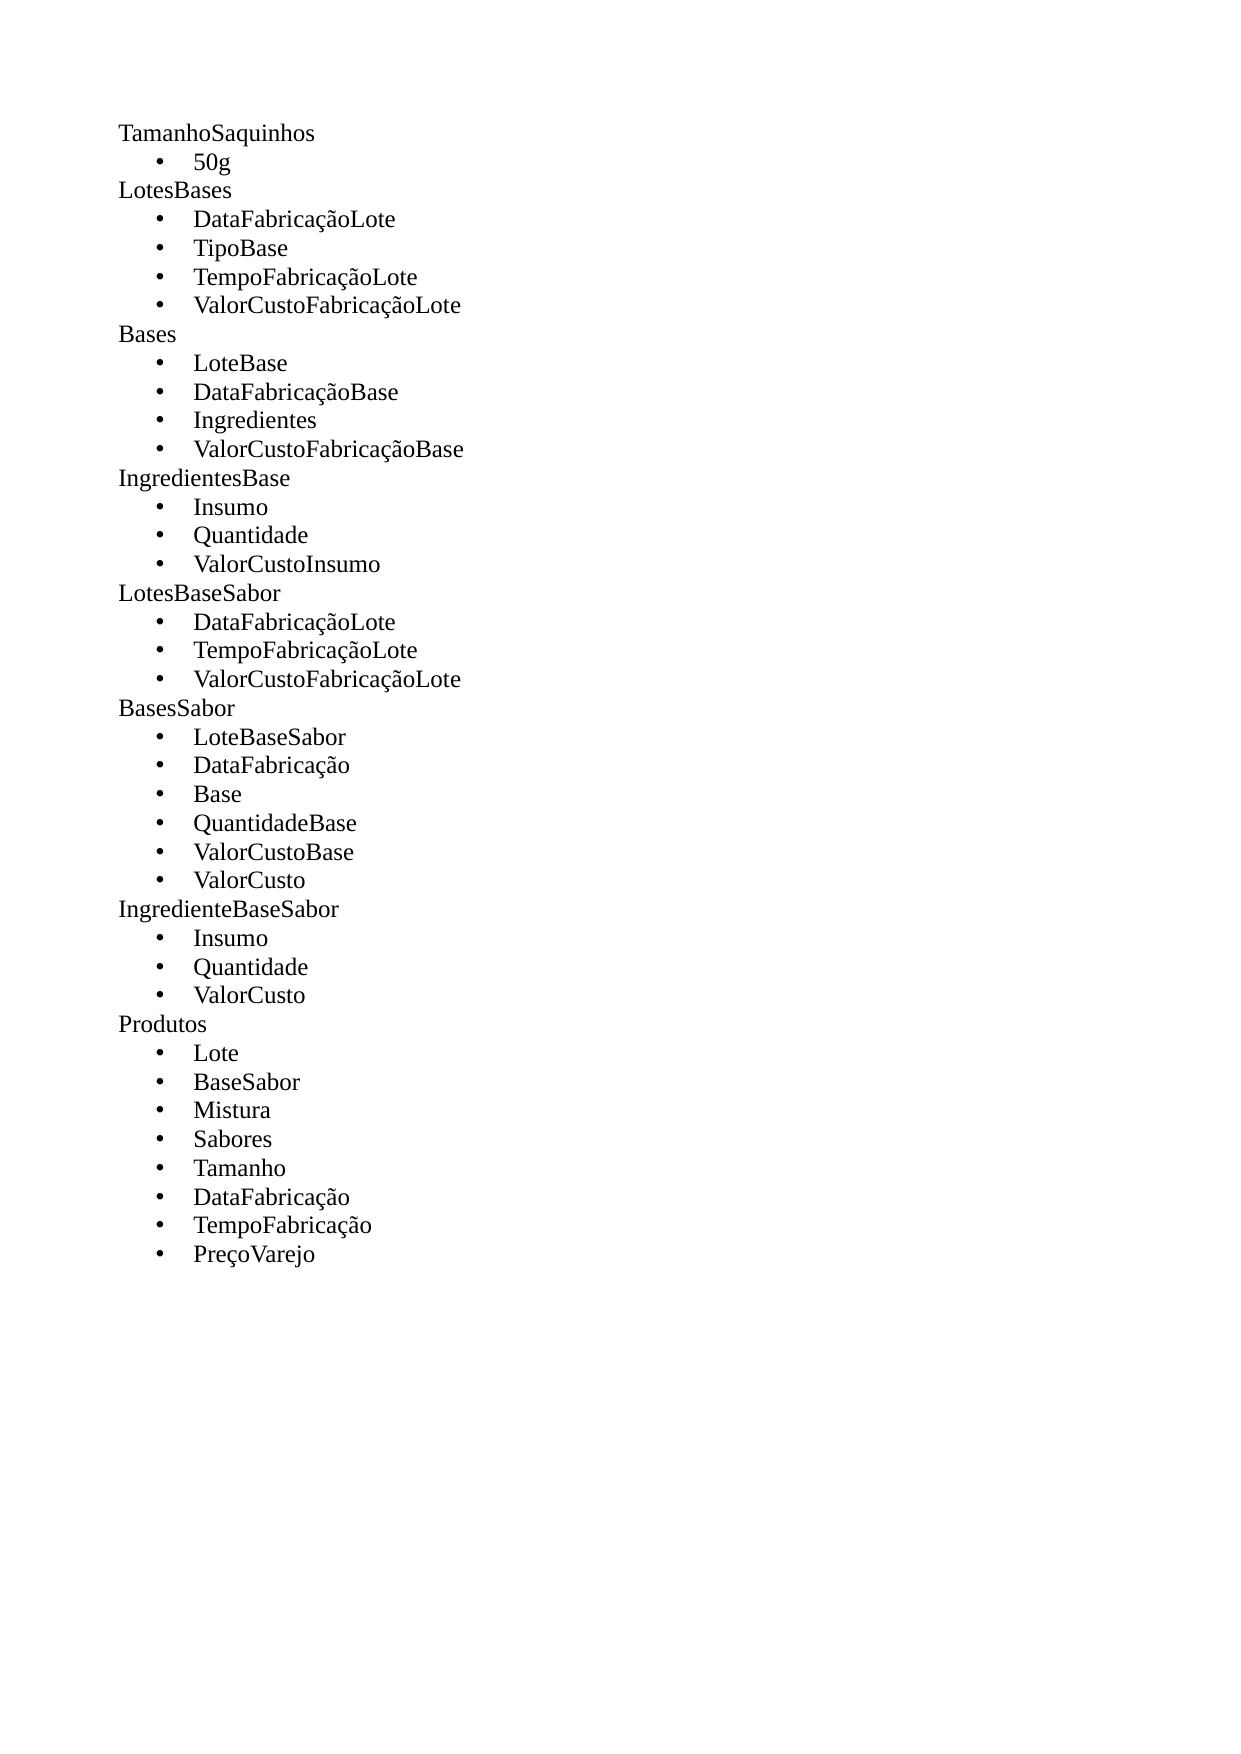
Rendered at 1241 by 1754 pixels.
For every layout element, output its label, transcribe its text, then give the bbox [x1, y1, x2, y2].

list Sabores [156, 1124, 1122, 1153]
list BaseSabor [156, 1067, 1122, 1096]
list ValorCustoInsumo [156, 549, 1122, 578]
text Bases [118, 319, 1122, 348]
list DataFabricaçãoBase [156, 377, 1122, 406]
text Produtos [118, 1009, 1122, 1038]
list ValorCustoFabricaçãoLote [156, 664, 1122, 693]
text TamanhoSaquinhos [118, 118, 1122, 147]
text LotesBaseSabor [118, 578, 1122, 607]
list 50g [156, 147, 1122, 176]
list Lote [156, 1038, 1122, 1067]
list PreçoVarejo [156, 1239, 1122, 1268]
list QuantidadeBase [156, 808, 1122, 837]
list TempoFabricaçãoLote [156, 262, 1122, 291]
text IngredientesBase [118, 463, 1122, 492]
text IngredienteBaseSabor [118, 894, 1122, 923]
text LotesBases [118, 176, 1122, 204]
list DataFabricação [156, 1182, 1122, 1211]
list Quantidade [156, 521, 1122, 549]
list TempoFabricaçãoLote [156, 636, 1122, 664]
list DataFabricaçãoLote [156, 607, 1122, 636]
list Tamanho [156, 1153, 1122, 1182]
list DataFabricaçãoLote [156, 204, 1122, 233]
list Mistura [156, 1096, 1122, 1124]
list DataFabricação [156, 751, 1122, 779]
list Quantidade [156, 952, 1122, 981]
list ValorCustoFabricaçãoBase [156, 434, 1122, 463]
list TempoFabricação [156, 1211, 1122, 1239]
list ValorCusto [156, 981, 1122, 1009]
list LoteBase [156, 348, 1122, 377]
list ValorCustoBase [156, 837, 1122, 866]
list Insumo [156, 923, 1122, 952]
list ValorCusto [156, 866, 1122, 894]
text BasesSabor [118, 693, 1122, 722]
list Insumo [156, 492, 1122, 521]
list LoteBaseSabor [156, 722, 1122, 751]
list TipoBase [156, 233, 1122, 262]
list Ingredientes [156, 406, 1122, 434]
list Base [156, 779, 1122, 808]
list ValorCustoFabricaçãoLote [156, 291, 1122, 319]
